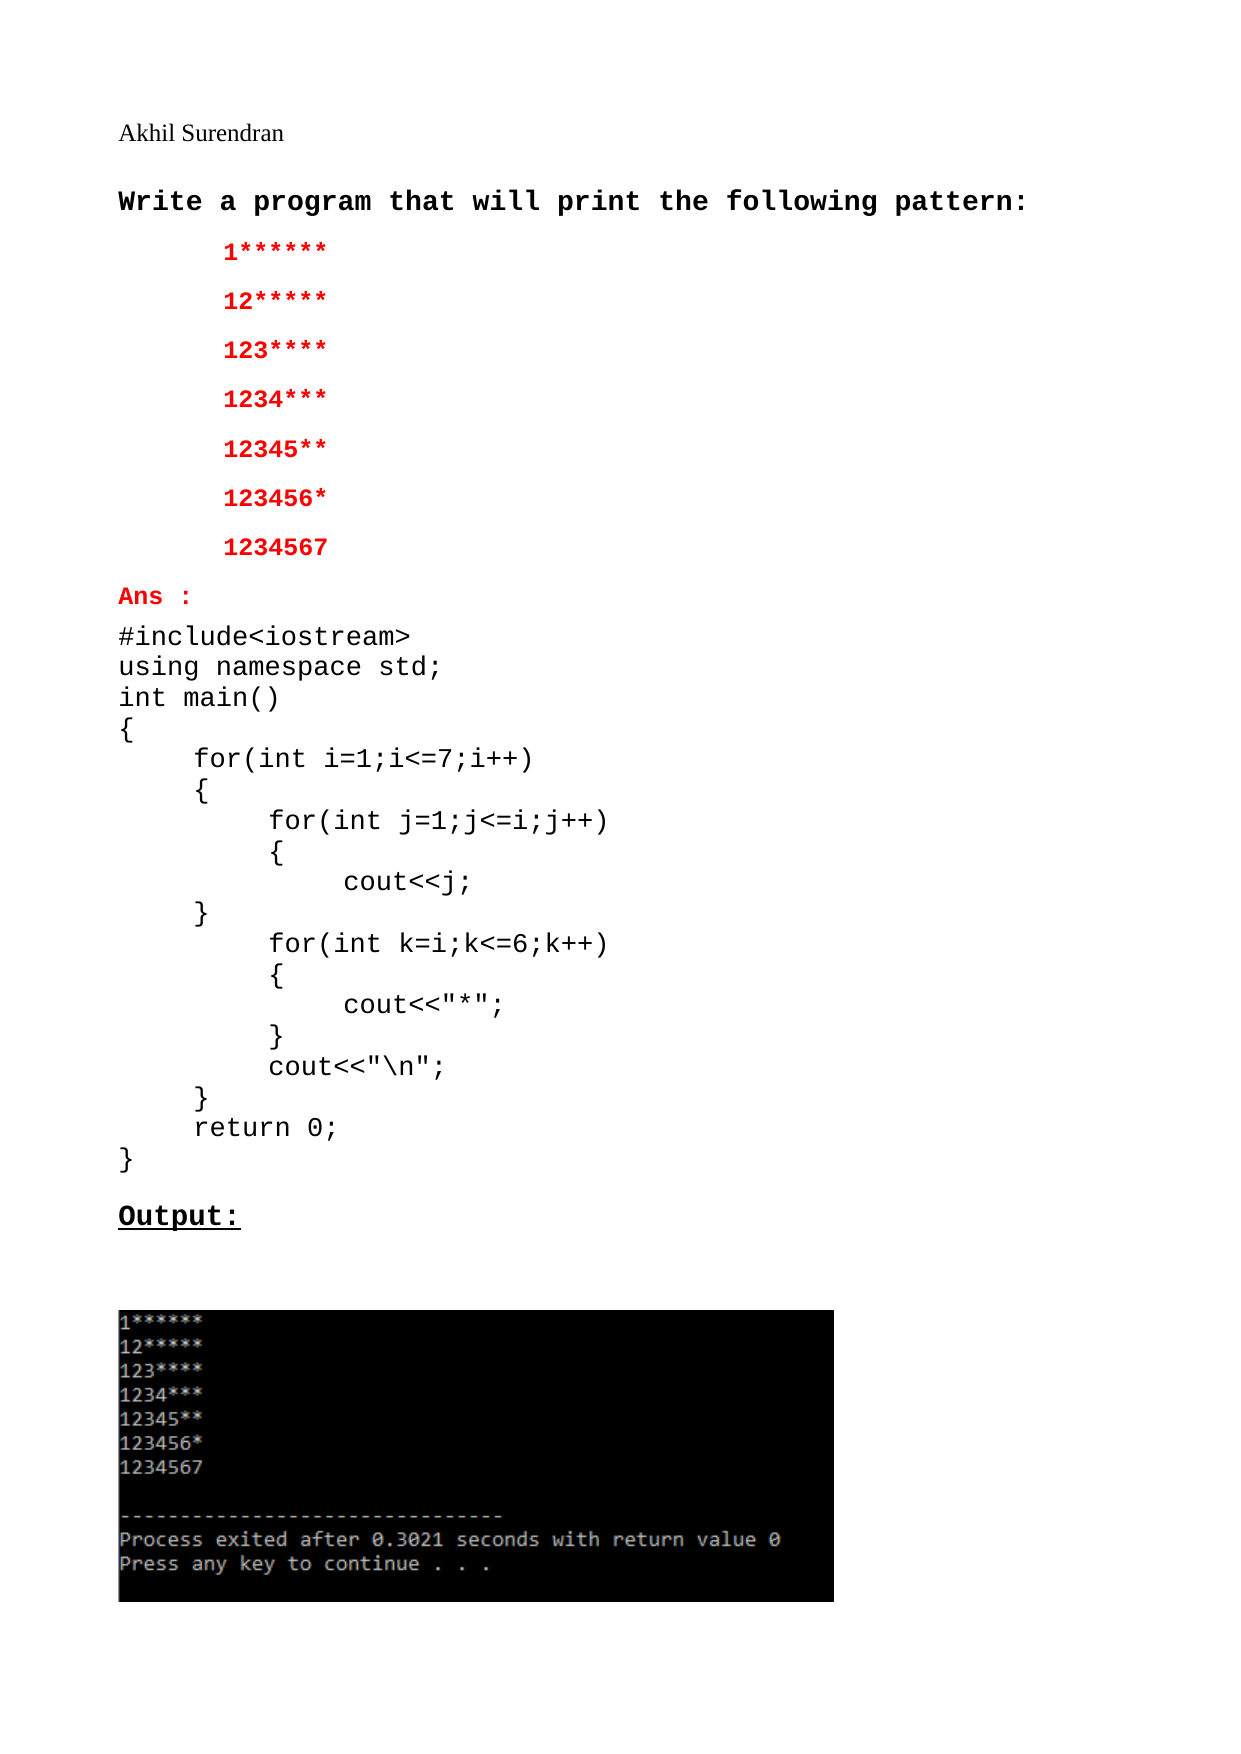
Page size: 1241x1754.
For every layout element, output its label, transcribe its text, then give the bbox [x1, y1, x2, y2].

text cout<<"*"; [118, 991, 1122, 1022]
text #include<iostream> [118, 622, 1122, 653]
text Ans : [118, 584, 1122, 612]
list Write a program that will print the following pattern: [118, 187, 1122, 219]
text } [118, 899, 1122, 930]
text } [118, 1145, 1122, 1176]
text 1234*** [118, 387, 1122, 415]
text 12***** [118, 289, 1122, 317]
text return 0; [118, 1114, 1122, 1145]
text cout<<"\n"; [118, 1053, 1122, 1083]
text 12345** [118, 436, 1122, 464]
text 123456* [118, 485, 1122, 514]
text { [118, 960, 1122, 991]
text for(int k=i;k<=6;k++) [118, 930, 1122, 960]
text 123**** [118, 338, 1122, 366]
text using namespace std; [118, 653, 1122, 684]
text for(int i=1;i<=7;i++) [118, 745, 1122, 776]
text { [118, 776, 1122, 807]
text { [118, 714, 1122, 745]
text for(int j=1;j<=i;j++) [118, 807, 1122, 837]
text cout<<j; [118, 868, 1122, 899]
text } [118, 1022, 1122, 1053]
text 1234567 [118, 534, 1122, 563]
text int main() [118, 684, 1122, 714]
text { [118, 837, 1122, 868]
text 1****** [118, 239, 1122, 268]
text } [118, 1083, 1122, 1114]
text Output: [118, 1201, 1122, 1234]
